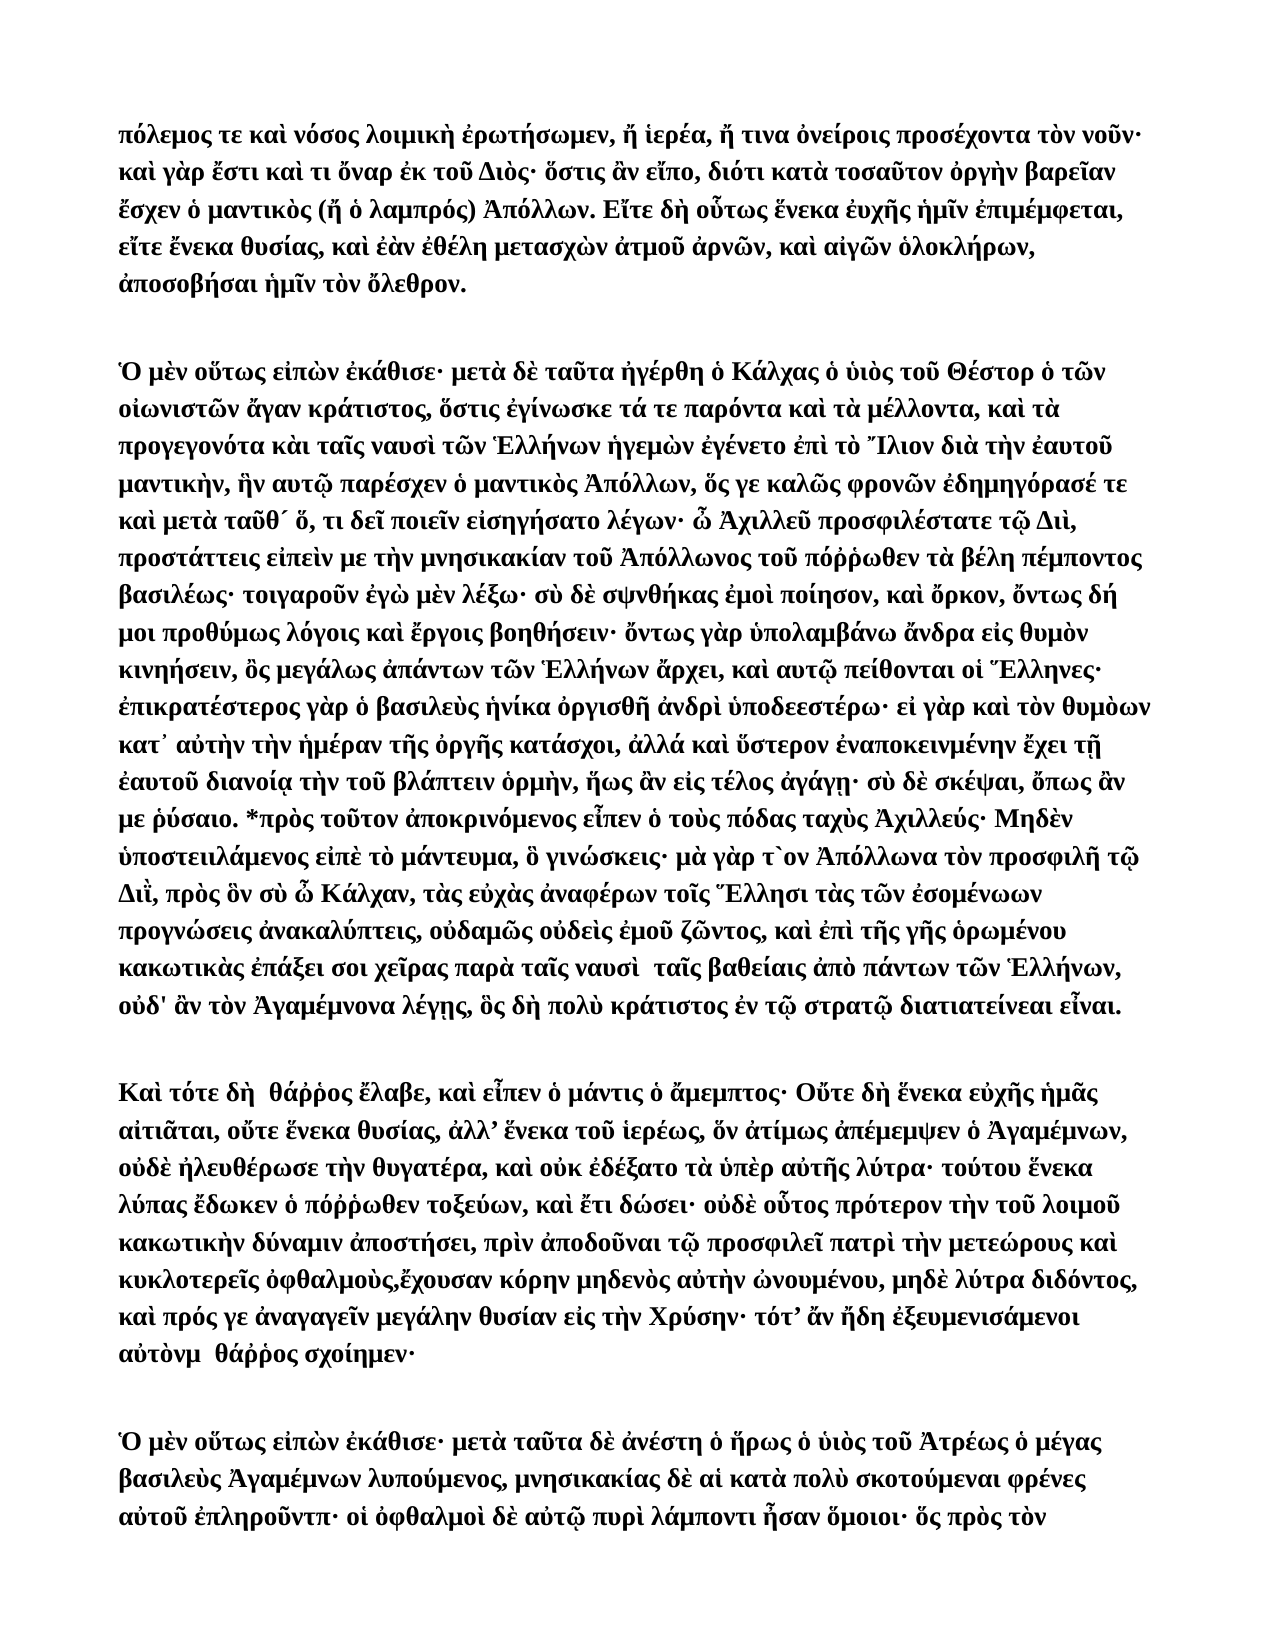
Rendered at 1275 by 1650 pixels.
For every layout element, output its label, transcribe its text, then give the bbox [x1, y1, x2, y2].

text Καὶ τότε δὴ θάῤῥος ἔλαβε, καὶ εἶπεν ὁ μάντις ὁ ἄμεμπτος· Οὔτε δὴ ἕνεκα εὐχῆς ἡμᾶς αἰτιᾶται, οὔτε ἕνεκα θυσίας, ἀλλ’ ἕνεκα τοῦ ἱερέως, ὅν ἀτίμως ἀπέμεμψεν ὁ Ἀγαμέμνων, οὐδὲ ἠλευθέρωσε τὴν θυγατέρα, καὶ οὐκ ἐδέξατο τὰ ὑπὲρ αὐτῆς λύτρα· τούτου ἕνεκα λύπας ἔδωκεν ὁ πόῤῥωθεν τοξεύων, καὶ ἔτι δώσει· οὐδὲ οὗτος πρότερον τὴν τοῦ λοιμοῦ κακωτικὴν δύναμιν ἀποστήσει, πρὶν ἀποδοῦναι τῷ προσφιλεῖ πατρὶ τὴν μετεώρους καὶ κυκλοτερεῖς ὀφθαλμοὺς,ἔχουσαν κόρην μηδενὸς αὐτὴν ὠνουμένου, μηδὲ λύτρα διδόντος, καὶ πρός γε ἀναγαγεῖν μεγάλην θυσίαν εἰς τὴν Χρύσην· τότ’ ἄν ἤδη ἐξευμενισάμενοι αὐτὸνμ θάῤῥος σχοίημεν· [118, 1076, 1157, 1369]
text Ὁ μὲν οὕτως εἰπὼν ἐκάθισε· μετὰ δὲ ταῦτα ἠγέρθη ὁ Κάλχας ὁ ὑιὸς τοῦ Θέστορ ὁ τῶν οἰωνιστῶν ἄγαν κράτιστος, ὅστις ἐγίνωσκε τά τε παρόντα καὶ τὰ μέλλοντα, καὶ τὰ προγεγονότα κὰι ταῖς ναυσὶ τῶν Ἑλλήνων ἡγεμὼν ἐγένετο ἐπὶ τὸ Ἴλιον διὰ τὴν ἐαυτοῦ μαντικὴν, ἣν αυτῷ παρέσχεν ὁ μαντικὸς Ἀπόλλων, ὅς γε καλῶς φρονῶν ἐδημηγόρασέ τε καὶ μετὰ ταῦθ´ ὅ, τι δεῖ ποιεῖν εἰσηγήσατο λέγων· ὦ Ἀχιλλεῦ προσφιλέστατε τῷ Διὶ, προστάττεις εἰπεὶν με τὴν μνησικακίαν τοῦ Ἀπόλλωνος τοῦ πόῤῥωθεν τὰ βέλη πέμποντος βασιλέως· τοιγαροῦν ἐγὼ μὲν λέξω· σὺ δὲ σψνθήκας ἐμοὶ ποίησον, καὶ ὄρκον, ὄντως δή μοι προθύμως λόγοις καὶ ἔργοις βοηθήσειν· ὄντως γὰρ ὑπολαμβάνω ἄνδρα εἰς θυμὸν κινηήσειν, ὂς μεγάλως ἀπάντων τῶν Ἑλλήνων ἄρχει, καὶ αυτῷ πείθονται οἱ Ἕλληνες· ἐπικρατέστερος γὰρ ὁ βασιλεὺς ἡνίκα ὀργισθῆ ἀνδρὶ ὑποδεεστέρω· εἰ γὰρ καὶ τὸν θυμὸων κατ᾿ αὐτὴν τὴν ἡμέραν τῆς ὀργῆς κατάσχοι, ἀλλά καὶ ὕστερον ἐναποκεινμένην ἔχει τῇ ἐαυτοῦ διανοίᾳ τὴν τοῦ βλάπτειν ὁρμὴν, ἥως ἂν εἰς τέλος ἀγάγῃ· σὺ δὲ σκέψαι, ὄπως ἂν με ῥύσαιο. *πρὸς τοῦτον ἀποκρινόμενος εἶπεν ὁ τοὺς πόδας ταχὺς Ἀχιλλεύς· Μηδὲν ὑποστειιλάμενος εἰπὲ τὸ μάντευμα, ὃ γινώσκεις· μὰ γὰρ τ`ον Ἀπόλλωνα τὸν προσφιλῆ τῷ Διῒ, πρὸς ὃν σὺ ὦ Κάλχαν, τὰς εὐχὰς ἀναφέρων τοῖς Ἕλλησι τὰς τῶν ἐσομένωων προγνώσεις ἀνακαλύπτεις, οὐδαμῶς οὐδεὶς ἐμοῦ ζῶντος, καὶ ἐπὶ τῆς γῆς ὁρωμένου κακωτικὰς ἐπάξει σοι χεῖρας παρὰ ταῖς ναυσὶ ταῖς βαθείαις ἀπὸ πάντων τῶν Ἑλλήνων, οὐδ' ἂν τὸν Ἀγαμέμνονα λέγῃς, ὃς δὴ πολὺ κράτιστος ἐν τῷ στρατῷ διατιατείνεαι εἶναι. [118, 355, 1157, 1020]
text πόλεμος τε καὶ νόσος λοιμικὴ ἐρωτήσωμεν, ἤ ἱερέα, ἤ τινα ὀνείροις προσέχοντα τὸν νοῦν· καὶ γὰρ ἔστι καὶ τι ὄναρ ἐκ τοῦ Διὸς· ὅστις ἂν εἴπο, διότι κατὰ τοσαῦτον ὀργὴν βαρεῖαν ἔσχεν ὁ μαντικὸς (ἤ ὁ λαμπρός) Ἀπόλλων. Εἴτε δὴ οὗτως ἕνεκα ἐυχῆς ἡμῖν ἐπιμέμφεται, εἴτε ἔνεκα θυσίας, καὶ ἐὰν ἐθέλη μετασχὼν ἀτμοῦ ἀρνῶν, καὶ αἰγῶν ὁλοκλήρων, ἀποσοβήσαι ἡμῖν τὸν ὄλεθρον. [118, 118, 1157, 298]
text Ὁ μὲν οὕτως εἰπὼν ἐκάθισε· μετὰ ταῦτα δὲ ἀνέστη ὁ ἥρως ὁ ὑιὸς τοῦ Ἀτρέως ὁ μέγας βασιλεὺς Ἀγαμέμνων λυπούμενος, μνησικακίας δὲ αἱ κατὰ πολὺ σκοτούμεναι φρένες αὐτοῦ ἐπληροῦντπ· οἱ ὀφθαλμοὶ δὲ αὐτῷ πυρὶ λάμποντι ἦσαν ὅμοιοι· ὅς πρὸς τὸν [118, 1425, 1157, 1531]
